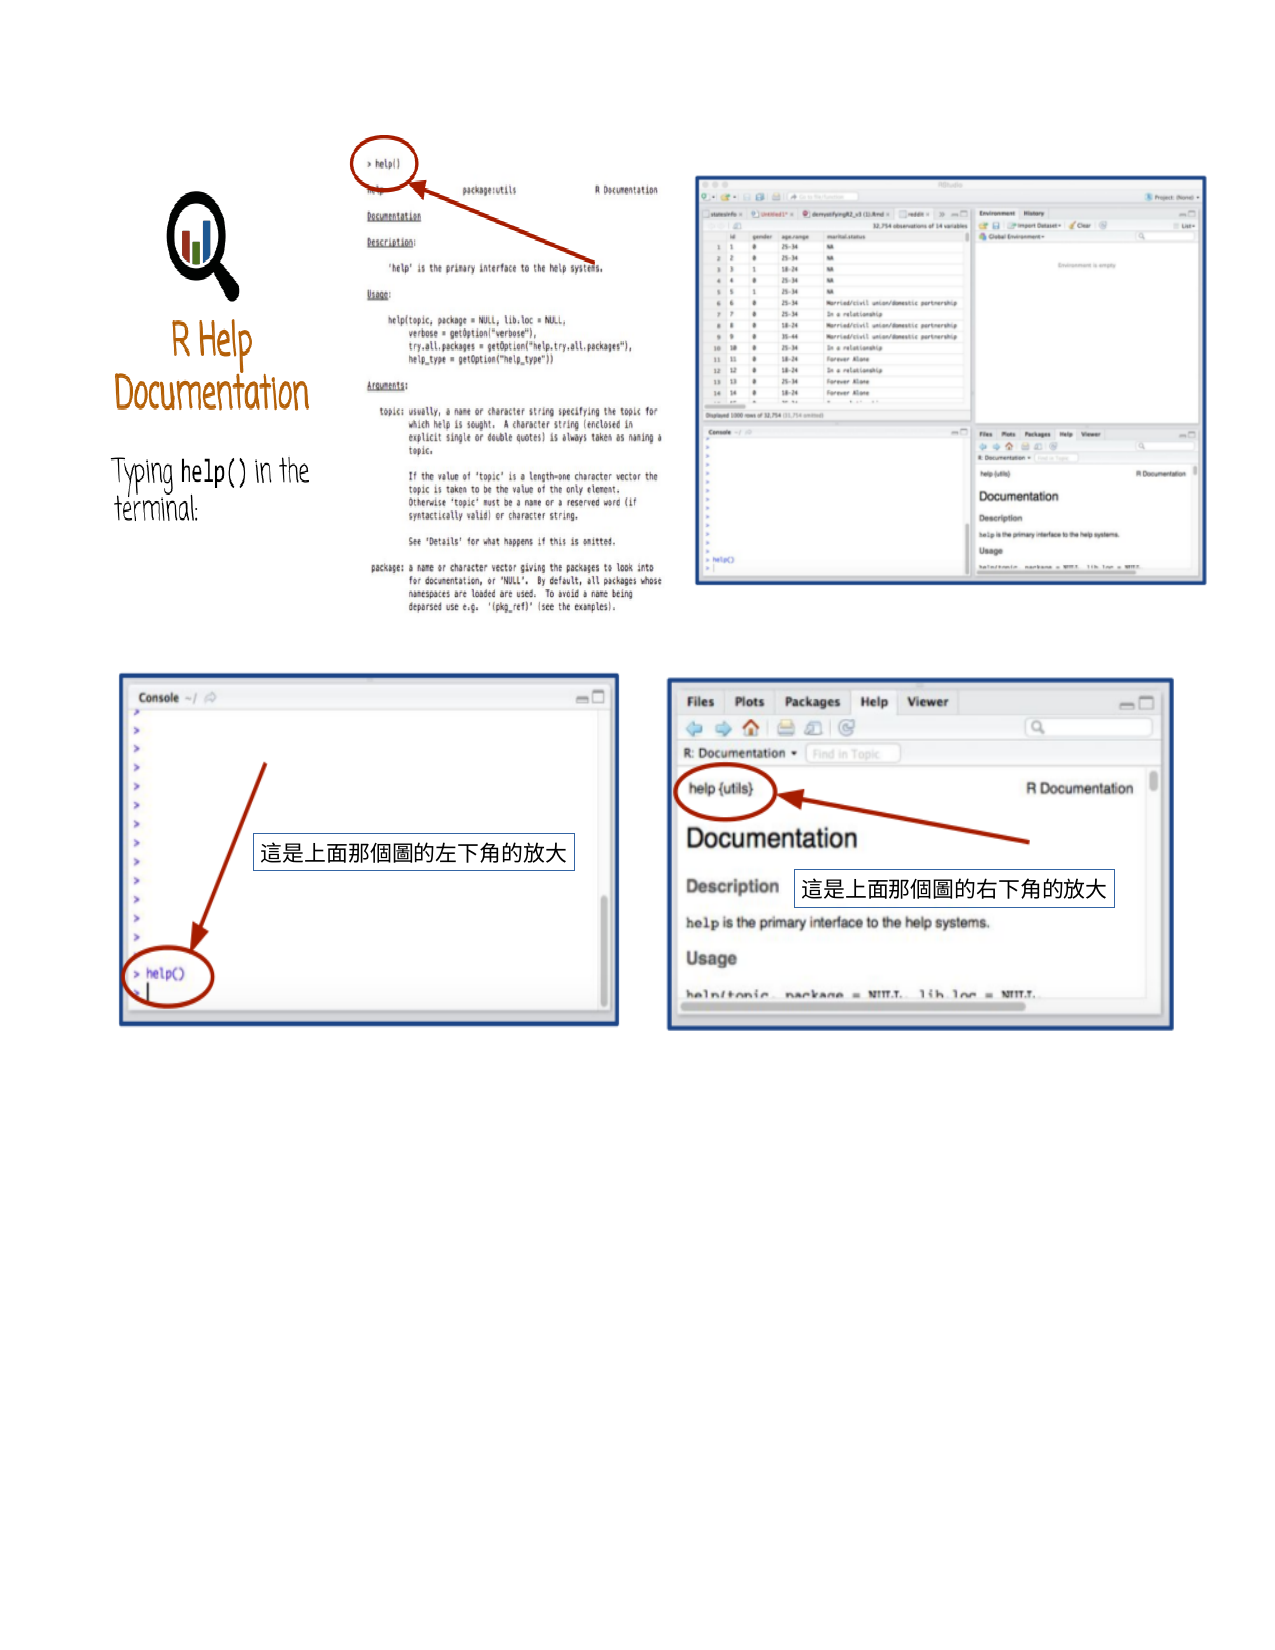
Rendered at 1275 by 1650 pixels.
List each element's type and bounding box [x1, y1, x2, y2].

picture [110, 135, 665, 617]
picture [109, 668, 626, 1039]
picture [663, 671, 1179, 1035]
picture [688, 169, 1211, 593]
